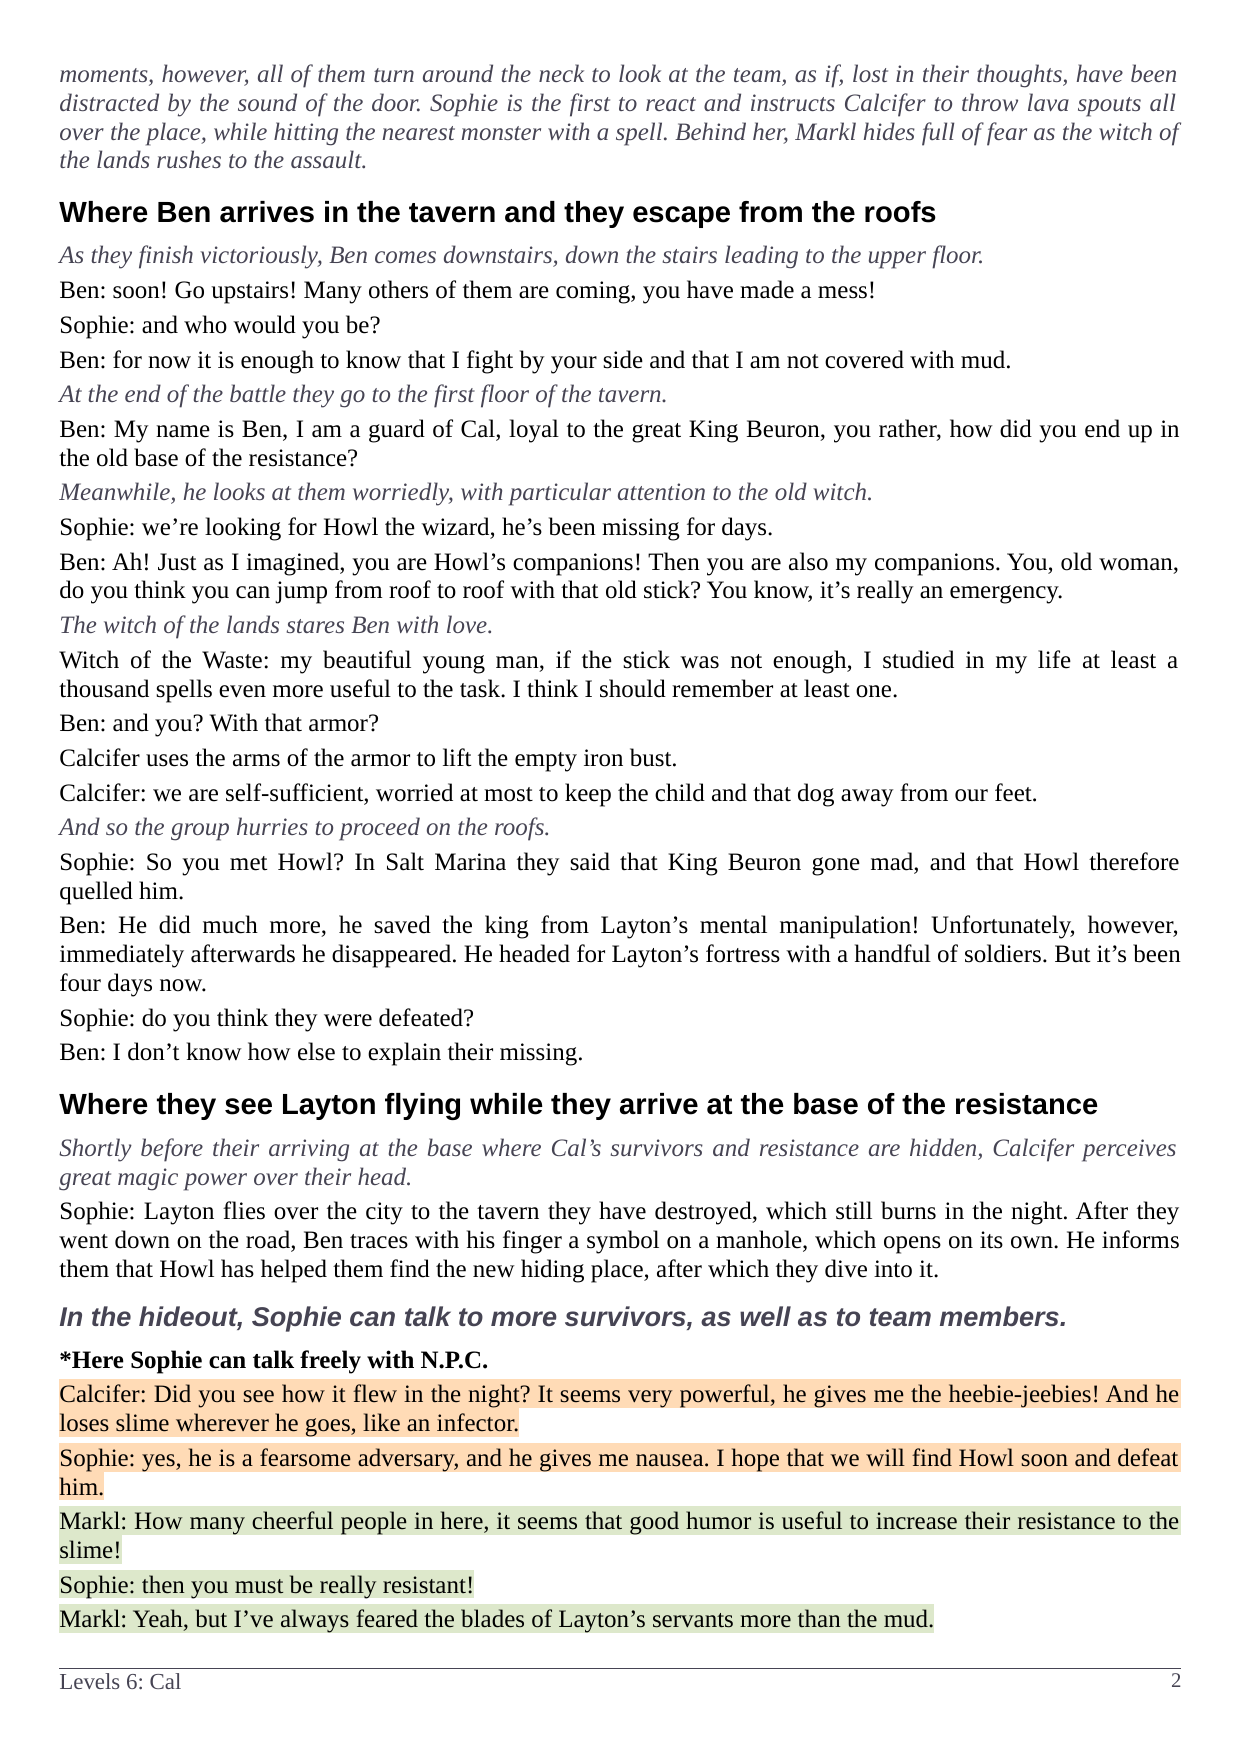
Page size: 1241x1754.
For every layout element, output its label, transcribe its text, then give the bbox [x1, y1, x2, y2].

text Ben: He did much more, he saved the king from Layton’s mental manipulation! Unfortunately, however, immediately afterwards he disappeared. He headed for Layton’s fortress with a handful of soldiers. But it’s been four days now. [59, 911, 1181, 997]
text Ben: soon! Go upstairs! Many others of them are coming, you have made a mess! [59, 275, 1181, 304]
text Calcifer: we are self-sufficient, worried at most to keep the child and that dog away from our feet. [59, 778, 1181, 807]
text *Here Sophie can talk freely with N.P.C. [59, 1345, 1181, 1373]
text The witch of the lands stares Ben with love. [59, 610, 1181, 639]
text Sophie: we’re looking for Howl the wizard, he’s been missing for days. [59, 512, 1181, 541]
text Sophie: yes, he is a fearsome adversary, and he gives me nausea. I hope that we will find Howl soon and defeat him. [59, 1443, 1181, 1500]
text Markl: How many cheerful people in here, it seems that good humor is useful to increase their resistance to the slime! [59, 1506, 1181, 1564]
text moments, however, all of them turn around the neck to look at the team, as if, lost in their thoughts, have been distracted by the sound of the door. Sophie is the first to react and instructs Calcifer to throw lava spouts all over the place, while hitting the nearest monster with a spell. Behind her, Markl hides full of fear as the witch of the lands rushes to the assault. [59, 59, 1181, 174]
text Calcifer: Did you see how it flew in the night? It seems very powerful, he gives me the heebie-jeebies! And he loses slime wherever he goes, like an infector. [59, 1379, 1181, 1437]
text Meanwhile, he looks at them worriedly, with particular attention to the old witch. [59, 477, 1181, 506]
text Ben: I don’t know how else to explain their missing. [59, 1037, 1181, 1066]
text Ben: Ah! Just as I imagined, you are Howl’s companions! Then you are also my companions. You, old woman, do you think you can jump from roof to roof with that old stick? You know, it’s really an emergency. [59, 547, 1181, 604]
text Calcifer uses the arms of the armor to lift the empty iron bust. [59, 743, 1181, 772]
text Ben: and you? With that armor? [59, 708, 1181, 737]
text Markl: Yeah, but I’ve always feared the blades of Layton’s servants more than the mud. [59, 1604, 1181, 1633]
text Sophie: do you think they were defeated? [59, 1003, 1181, 1032]
text Sophie: So you met Howl? In Salt Marina they said that King Beuron gone mad, and that Howl therefore quelled him. [59, 847, 1181, 905]
text Sophie: and who would you be? [59, 310, 1181, 339]
text Shortly before their arriving at the base where Cal’s survivors and resistance are hidden, Calcifer perceives great magic power over their head. [59, 1133, 1181, 1190]
text At the end of the battle they go to the first floor of the tavern. [59, 379, 1181, 408]
text Sophie: then you must be really resistant! [59, 1570, 1181, 1598]
text Ben: My name is Ben, I am a guard of Cal, loyal to the great King Beuron, you rather, how did you end up in the old base of the resistance? [59, 414, 1181, 472]
subtitle In the hideout, Sophie can talk to more survivors, as well as to team members. [59, 1301, 1181, 1332]
text As they finish victoriously, Ben comes downstairs, down the stairs leading to the upper floor. [59, 241, 1181, 269]
text Ben: for now it is enough to know that I fight by your side and that I am not covered with mud. [59, 345, 1181, 373]
text Sophie: Layton flies over the city to the tavern they have destroyed, which still burns in the night. After they went down on the road, Ben traces with his finger a symbol on a manhole, which opens on its own. He informs them that Howl has helped them find the new hiding place, after which they dive into it. [59, 1196, 1181, 1282]
subtitle Where Ben arrives in the tavern and they escape from the roofs [59, 194, 1181, 228]
subtitle Where they see Layton flying while they arrive at the base of the resistance [59, 1087, 1181, 1120]
text And so the group hurries to proceed on the roofs. [59, 812, 1181, 841]
text Witch of the Waste: my beautiful young man, if the stick was not enough, I studied in my life at least a thousand spells even more useful to the task. I think I should remember at least one. [59, 645, 1181, 702]
